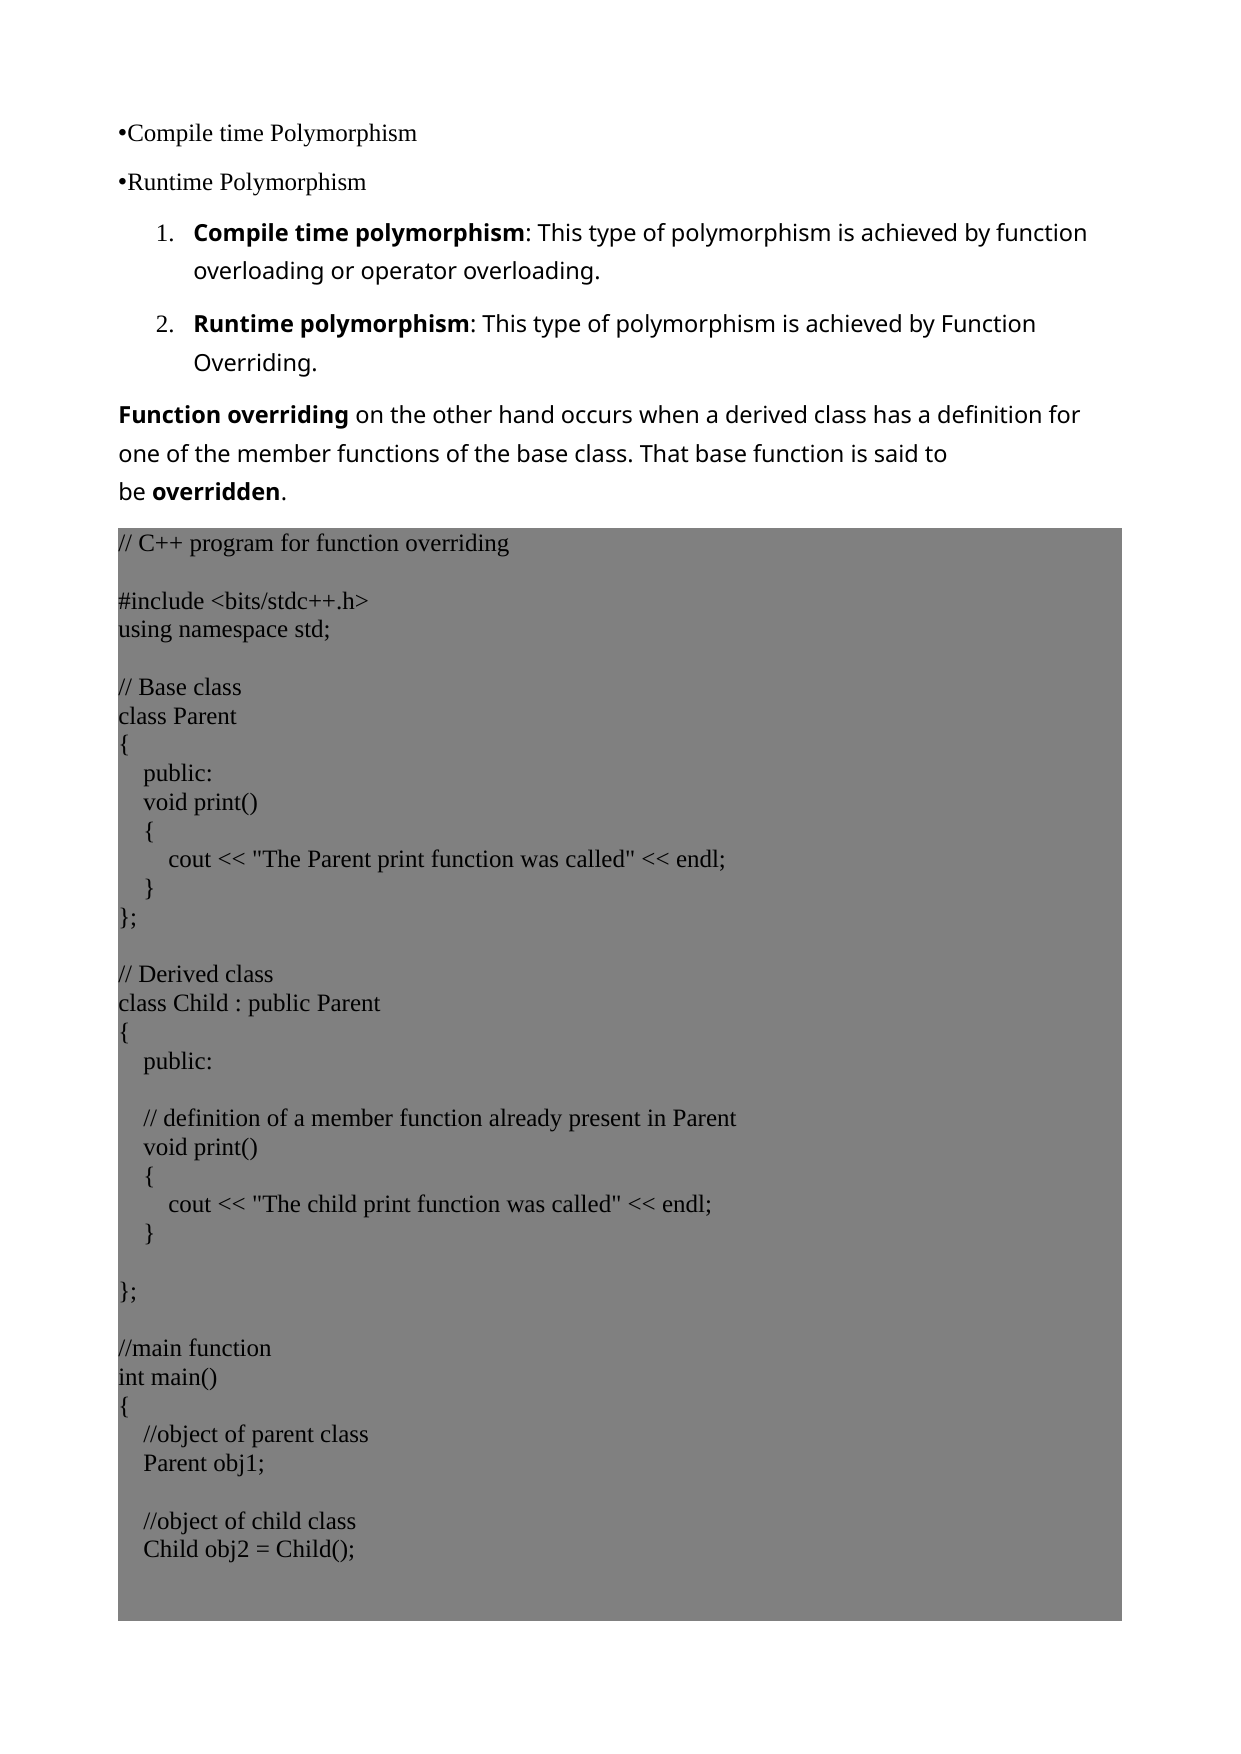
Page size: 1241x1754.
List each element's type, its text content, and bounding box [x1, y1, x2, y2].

text }; [118, 1276, 1122, 1304]
text #include <bits/stdc++.h> [118, 586, 1122, 614]
text }; [118, 902, 1122, 931]
text //object of parent class [118, 1419, 1122, 1448]
text //object of child class [118, 1506, 1122, 1534]
text } [118, 1218, 1122, 1247]
text Function overriding on the other hand occurs when a derived class has a definition for one of the member functions of the base class. That base function is said to be overridden. [118, 399, 1122, 507]
text { [118, 1161, 1122, 1189]
text //main function [118, 1333, 1122, 1362]
list Compile time Polymorphism [118, 118, 1122, 147]
text Parent obj1; [118, 1448, 1122, 1477]
text cout << "The child print function was called" << endl; [118, 1189, 1122, 1218]
text { [118, 816, 1122, 844]
text cout << "The Parent print function was called" << endl; [118, 844, 1122, 873]
text { [118, 1017, 1122, 1046]
text // C++ program for function overriding [118, 528, 1122, 557]
text } [118, 873, 1122, 902]
text { [118, 1391, 1122, 1419]
text // definition of a member function already present in Parent [118, 1103, 1122, 1132]
text { [118, 729, 1122, 758]
text class Parent [118, 701, 1122, 729]
text // Base class [118, 672, 1122, 701]
text using namespace std; [118, 614, 1122, 643]
text Child obj2 = Child(); [118, 1534, 1122, 1563]
text void print() [118, 787, 1122, 816]
list Runtime polymorphism: This type of polymorphism is achieved by Function Overriding. [156, 307, 1122, 378]
text public: [118, 1046, 1122, 1074]
text class Child : public Parent [118, 988, 1122, 1017]
text public: [118, 758, 1122, 787]
text // Derived class [118, 959, 1122, 988]
text int main() [118, 1362, 1122, 1391]
list Runtime Polymorphism [118, 167, 1122, 196]
text void print() [118, 1132, 1122, 1161]
list Compile time polymorphism: This type of polymorphism is achieved by function overloading or operator overloading. [156, 216, 1122, 287]
